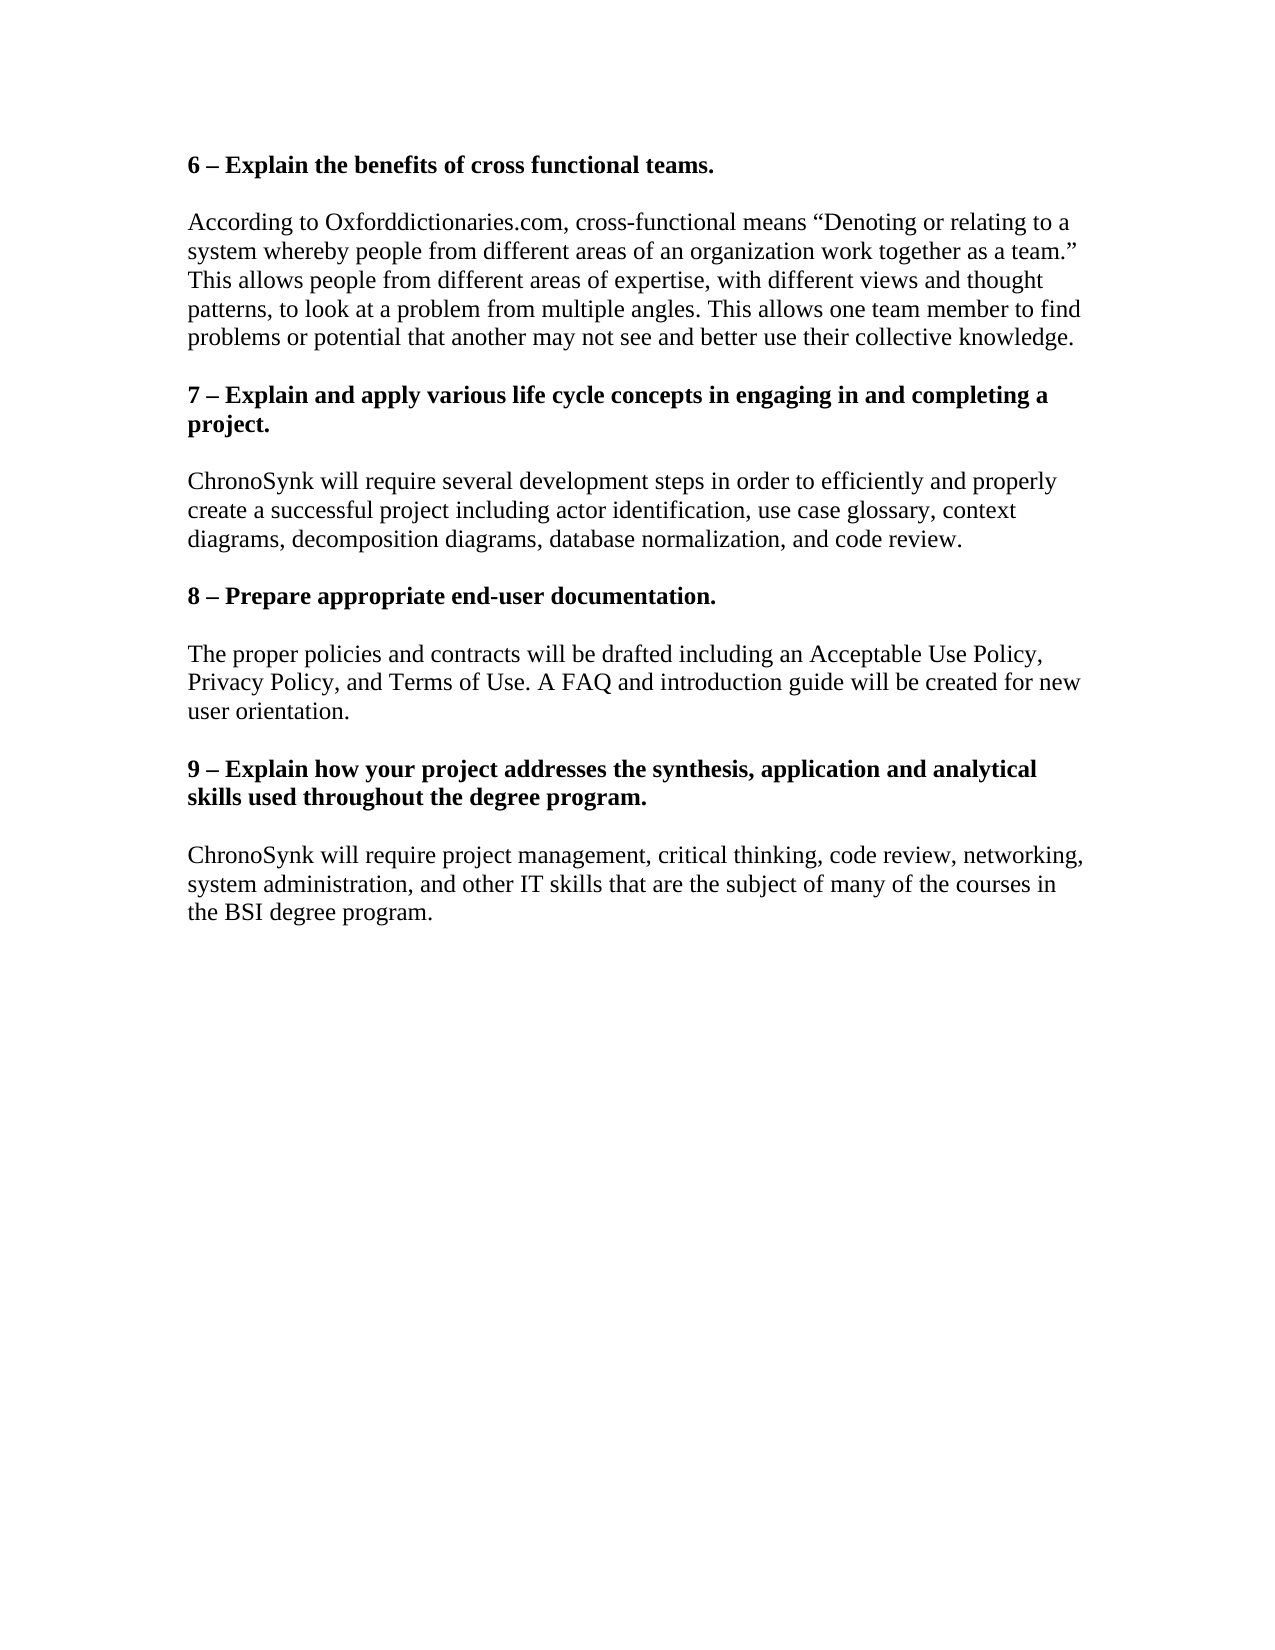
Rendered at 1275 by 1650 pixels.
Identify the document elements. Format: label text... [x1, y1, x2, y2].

text ChronoSynk will require project management, critical thinking, code review, networking, system administration, and other IT skills that are the subject of many of the courses in the BSI degree program. [187, 840, 1087, 926]
text The proper policies and contracts will be drafted including an Acceptable Use Policy, Privacy Policy, and Terms of Use. A FAQ and introduction guide will be created for new user orientation. [187, 639, 1087, 725]
text 8 – Prepare appropriate end-user documentation. [187, 581, 1087, 610]
text 6 – Explain the benefits of cross functional teams. [187, 150, 1087, 179]
text 9 – Explain how your project addresses the synthesis, application and analytical skills used throughout the degree program. [187, 754, 1087, 811]
text 7 – Explain and apply various life cycle concepts in engaging in and completing a project. [187, 380, 1087, 437]
text According to Oxforddictionaries.com, cross-functional means “Denoting or relating to a system whereby people from different areas of an organization work together as a team.” This allows people from different areas of expertise, with different views and thought patterns, to look at a problem from multiple angles. This allows one team member to find problems or potential that another may not see and better use their collective knowledge. [187, 207, 1087, 351]
text ChronoSynk will require several development steps in order to efficiently and properly create a successful project including actor identification, use case glossary, context diagrams, decomposition diagrams, database normalization, and code review. [187, 466, 1087, 552]
